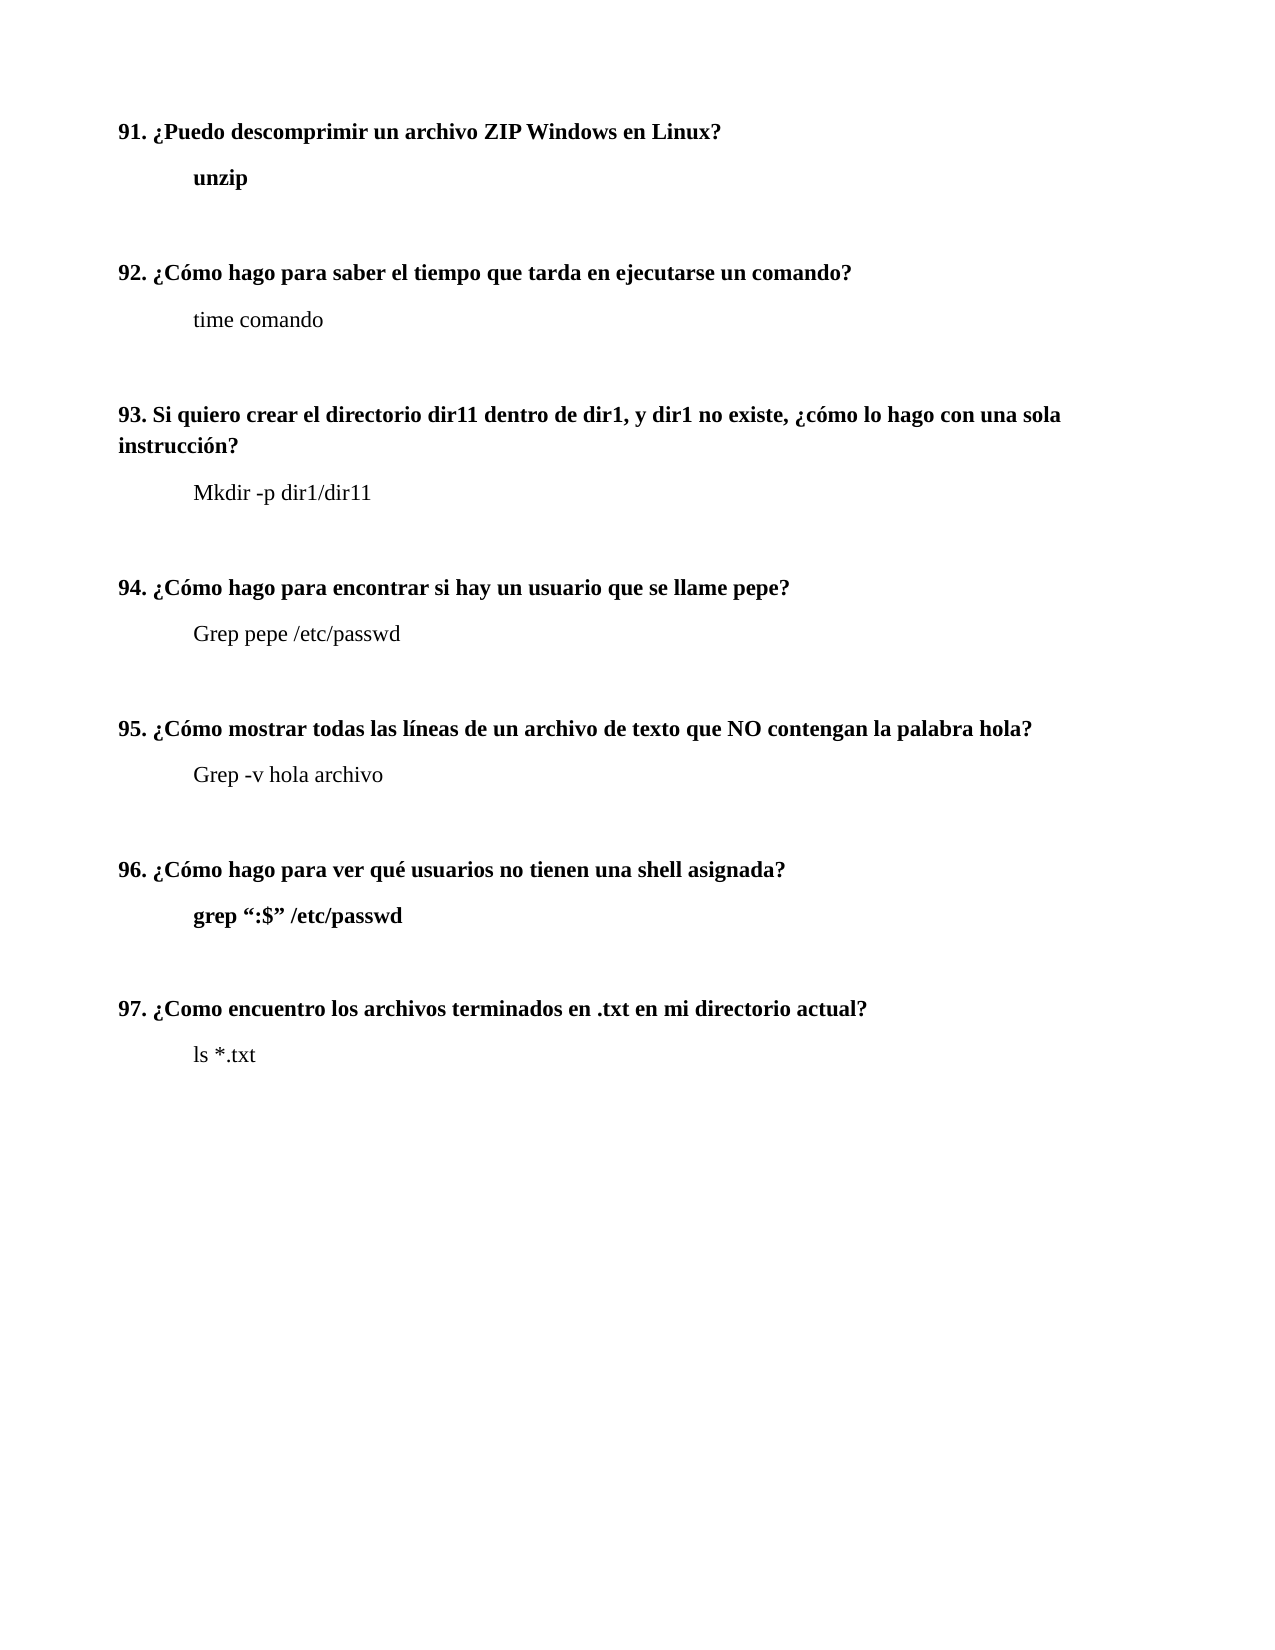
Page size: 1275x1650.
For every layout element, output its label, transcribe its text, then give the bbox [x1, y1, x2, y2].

text ls *.txt [118, 1041, 1157, 1067]
text 96. ¿Cómo hago para ver qué usuarios no tienen una shell asignada? [118, 856, 1157, 883]
text Grep -v hola archivo [118, 761, 1157, 788]
text Mkdir -p dir1/dir11 [118, 478, 1157, 505]
text 93. Si quiero crear el directorio dir11 dentro de dir1, y dir1 no existe, ¿cómo lo hago con una sola instrucción? [118, 401, 1157, 459]
text 91. ¿Puedo descomprimir un archivo ZIP Windows en Linux? [118, 118, 1157, 144]
text 94. ¿Cómo hago para encontrar si hay un usuario que se llame pepe? [118, 574, 1157, 600]
text unzip [118, 164, 1157, 191]
text time comando [118, 306, 1157, 332]
text grep “:$” /etc/passwd [118, 903, 1157, 929]
text 97. ¿Como encuentro los archivos terminados en .txt en mi directorio actual? [118, 995, 1157, 1021]
text 92. ¿Cómo hago para saber el tiempo que tarda en ejecutarse un comando? [118, 259, 1157, 286]
text 95. ¿Cómo mostrar todas las líneas de un archivo de texto que NO contengan la palabra hola? [118, 715, 1157, 741]
text Grep pepe /etc/passwd [118, 620, 1157, 646]
